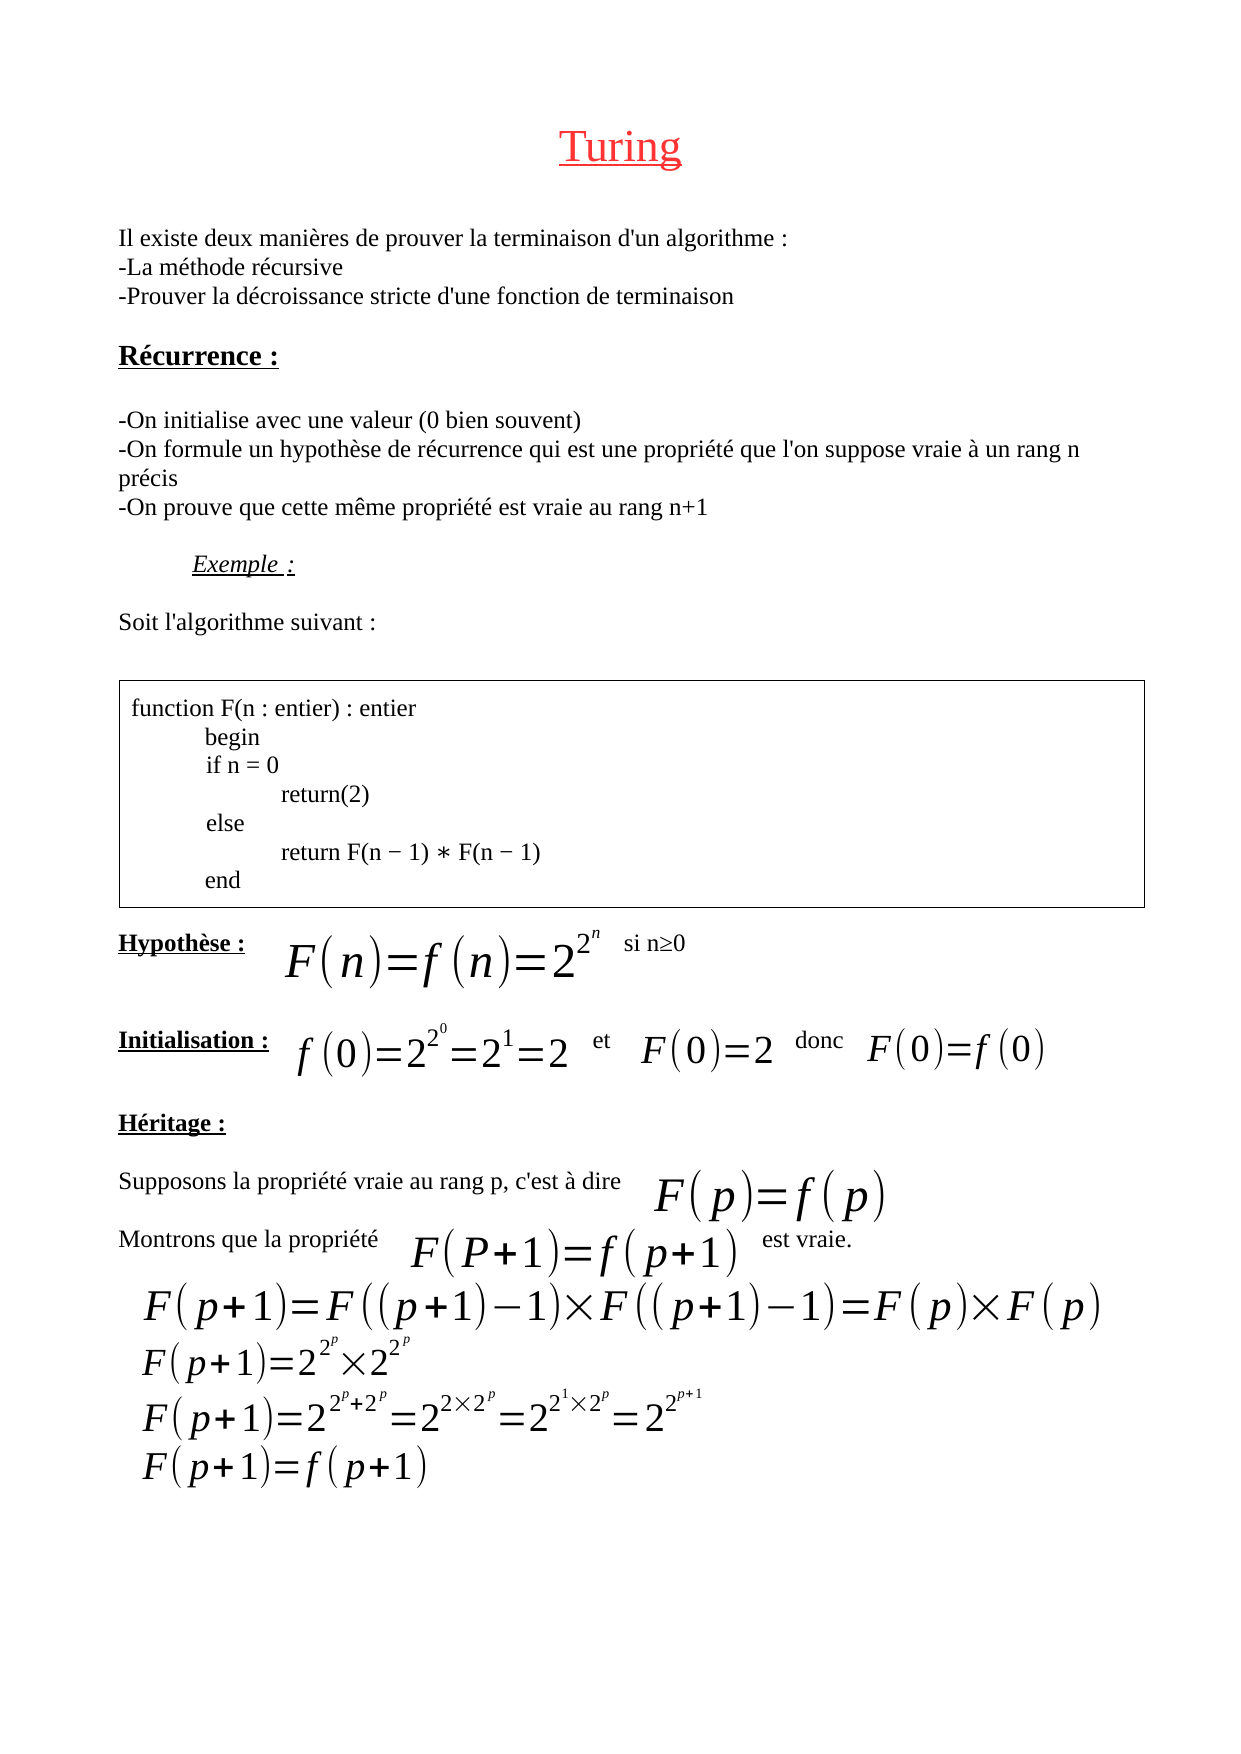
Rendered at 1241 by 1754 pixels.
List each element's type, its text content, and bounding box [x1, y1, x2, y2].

text -La méthode récursive [118, 252, 1122, 281]
text Hypothèse : si n≥0 [118, 923, 1122, 992]
text Exemple : [118, 549, 1122, 578]
text -On formule un hypothèse de récurrence qui est une propriété que l'on suppose vraie à un rang n précis [118, 434, 1122, 492]
text Récurrence : [118, 338, 1122, 372]
text -Prouver la décroissance stricte d'une fonction de terminaison [118, 281, 1122, 310]
text Il existe deux manières de prouver la terminaison d'un algorithme : [118, 223, 1122, 252]
text Soit l'algorithme suivant : [118, 607, 1122, 636]
text Supposons la propriété vraie au rang p, c'est à dire [118, 1166, 1122, 1224]
text -On prouve que cette même propriété est vraie au rang n+1 [118, 492, 1122, 521]
text -On initialise avec une valeur (0 bien souvent) [118, 406, 1122, 434]
text Turing [118, 118, 1122, 171]
text Héritage : [118, 1108, 1122, 1137]
text Initialisation : et donc [118, 1021, 1122, 1080]
text Montrons que la propriété est vraie. [118, 1224, 1122, 1279]
